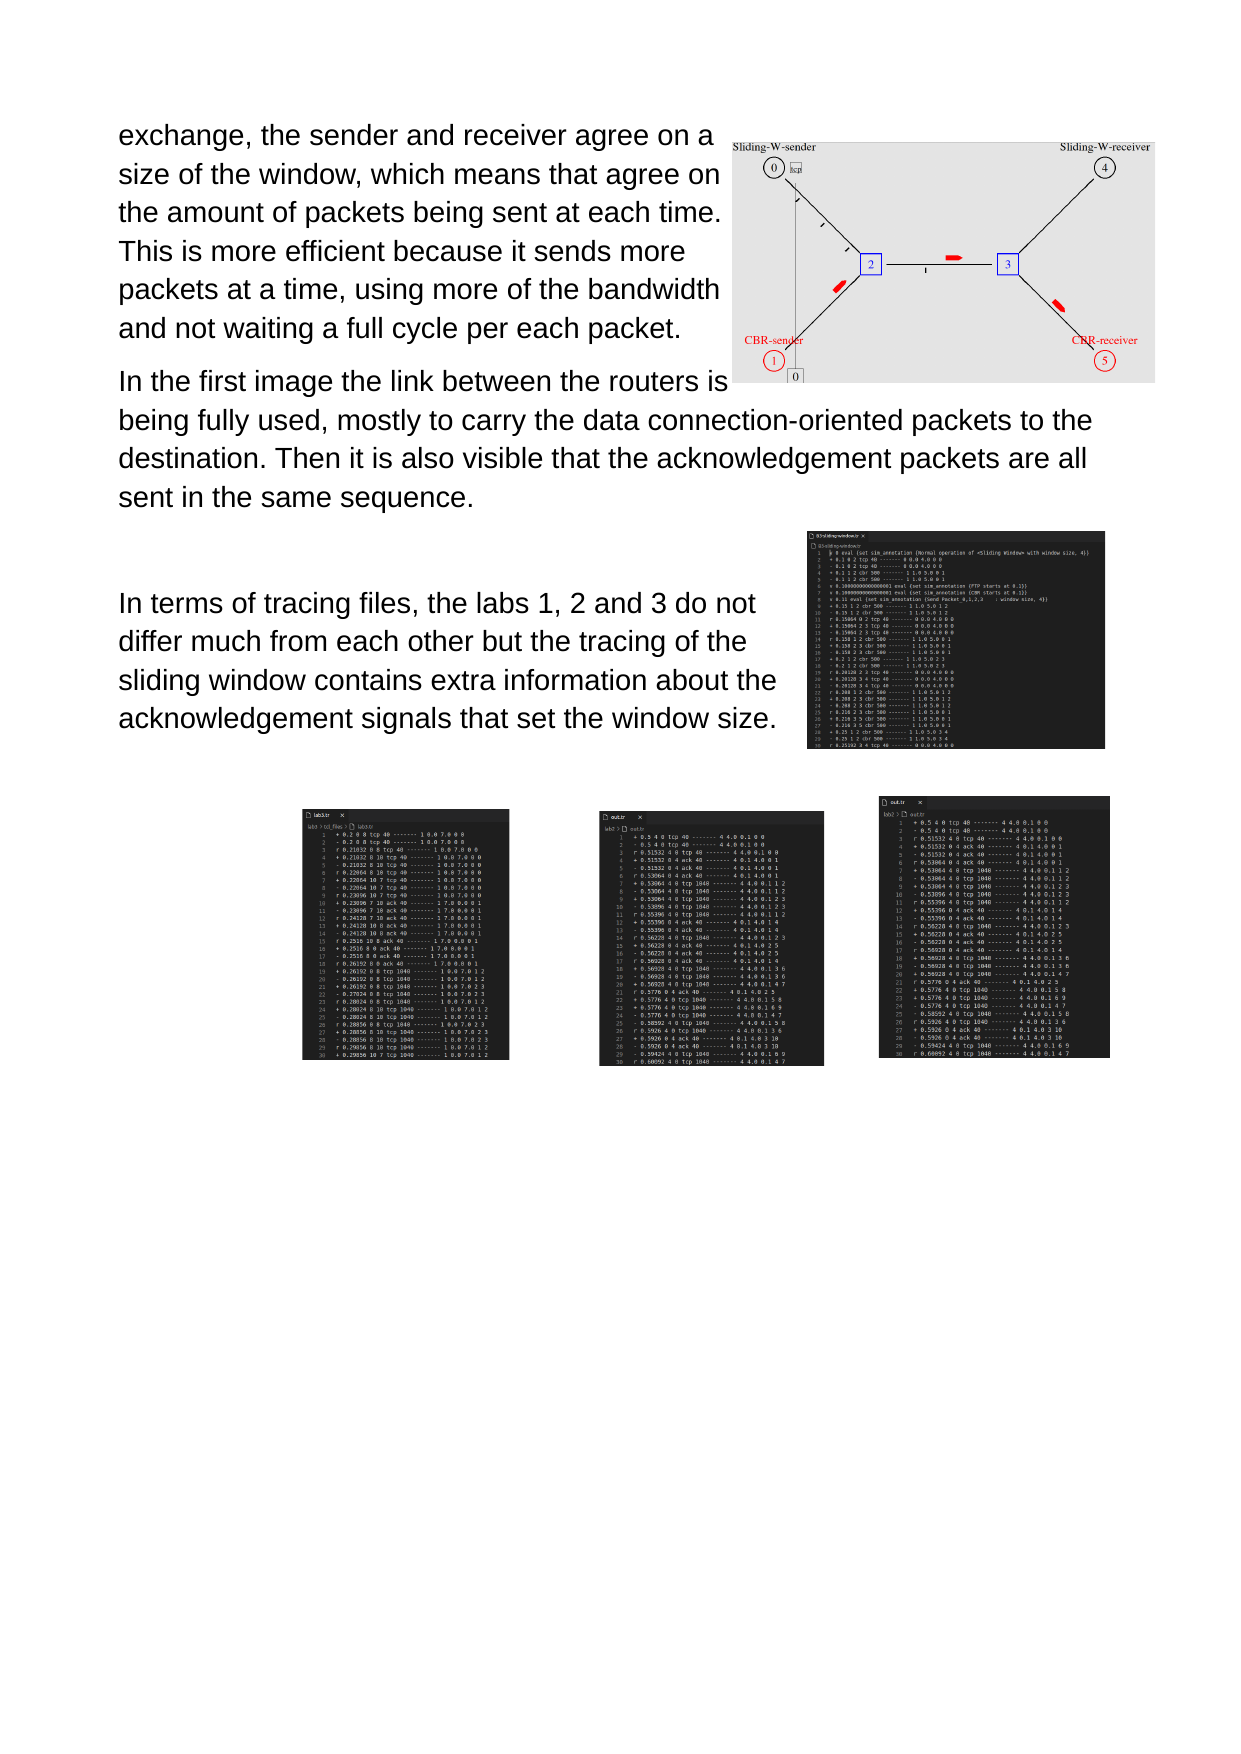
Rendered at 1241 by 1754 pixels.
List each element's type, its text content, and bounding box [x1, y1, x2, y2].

picture [302, 809, 510, 1060]
text In terms of tracing files, the labs 1, 2 and 3 do not differ much from each other but the tracing of the sliding window contains extra information about the acknowledgement signals that set the window size. [118, 586, 807, 735]
picture [732, 142, 1156, 383]
picture [599, 811, 825, 1066]
picture [878, 796, 1110, 1058]
picture [807, 531, 1106, 749]
text exchange, the sender and receiver agree on a size of the window, which means that agree on the amount of packets being sent at each time. This is more efficient because it sends more packets at a time, using more of the bandwidth and not waiting a full cycle per each packet. [118, 118, 1122, 344]
text In the first image the link between the routers is being fully used, mostly to carry the data connection-oriented packets to the destination. Then it is also visible that the acknowledgement packets are all sent in the same sequence. [118, 364, 1122, 513]
